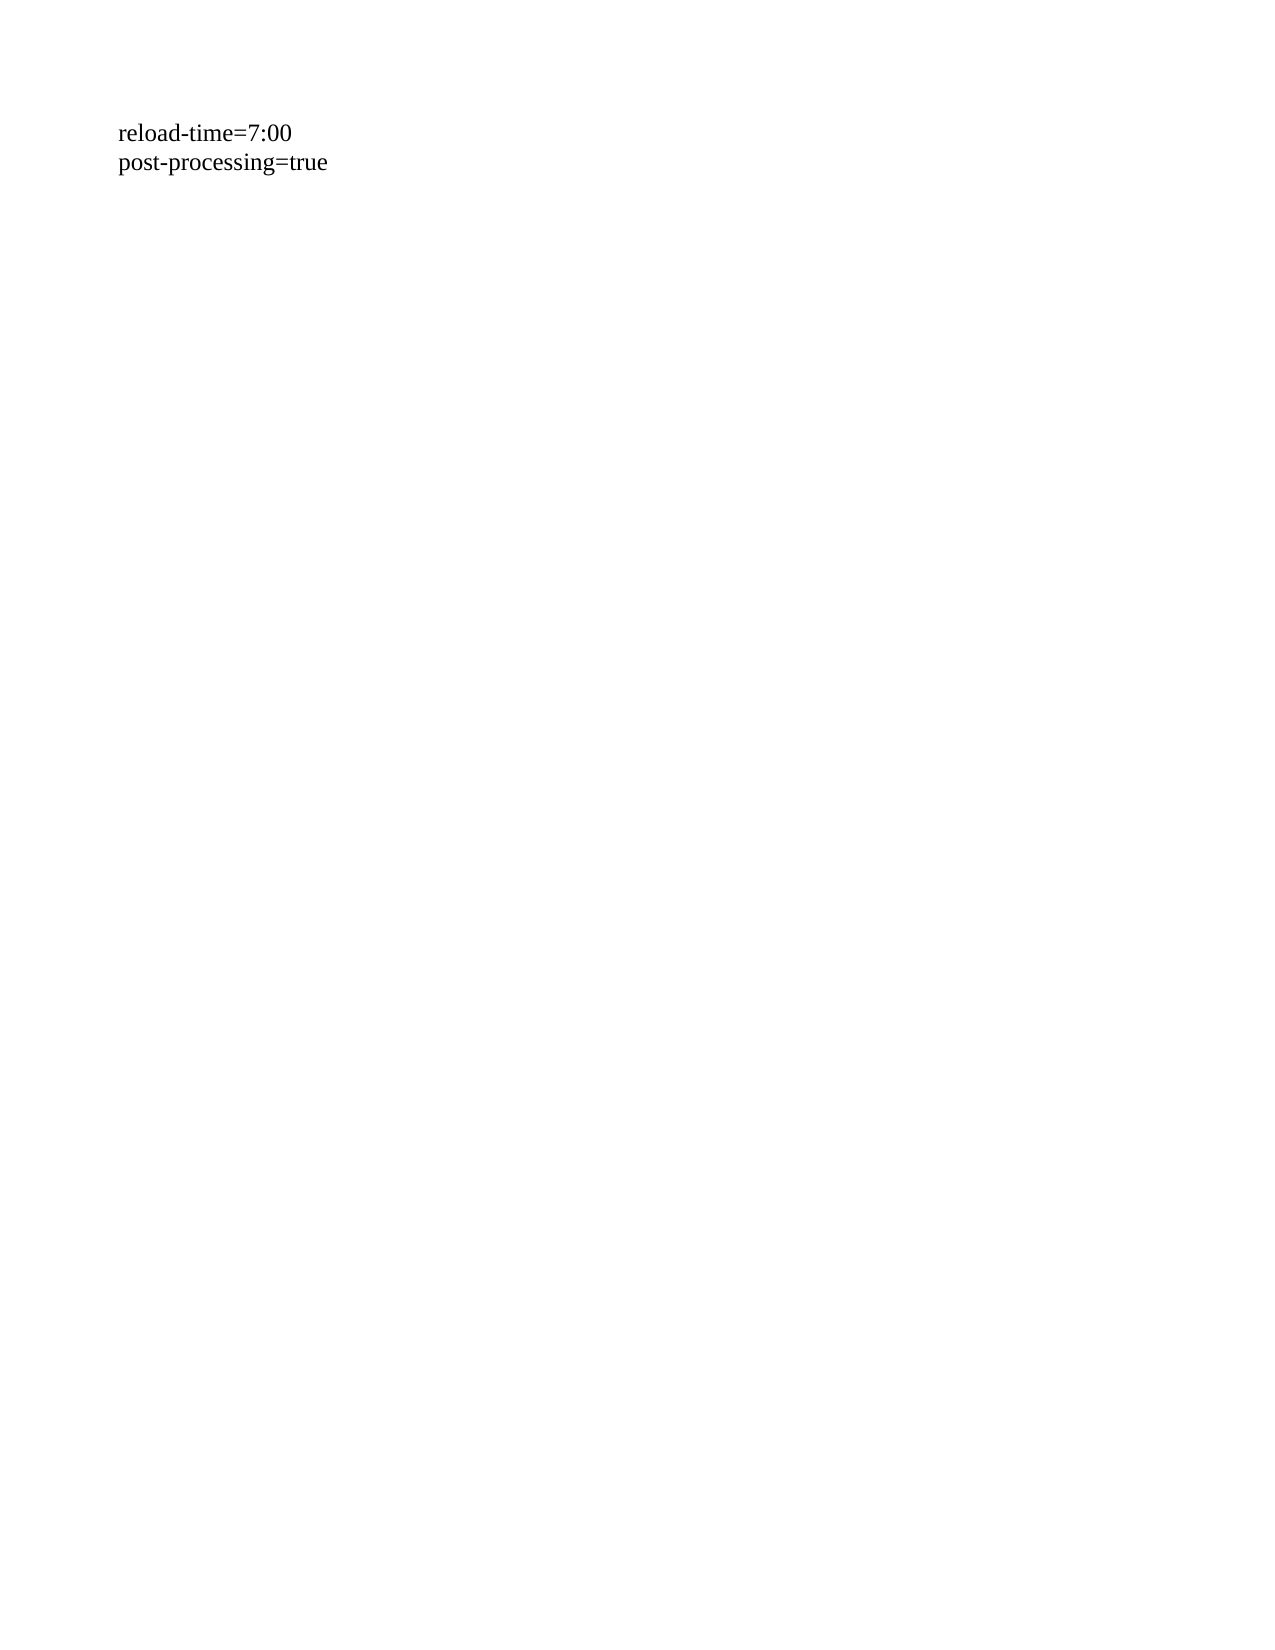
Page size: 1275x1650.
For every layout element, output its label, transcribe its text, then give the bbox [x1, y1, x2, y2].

text post-processing=true [118, 147, 1157, 176]
text reload-time=7:00 [118, 118, 1157, 147]
